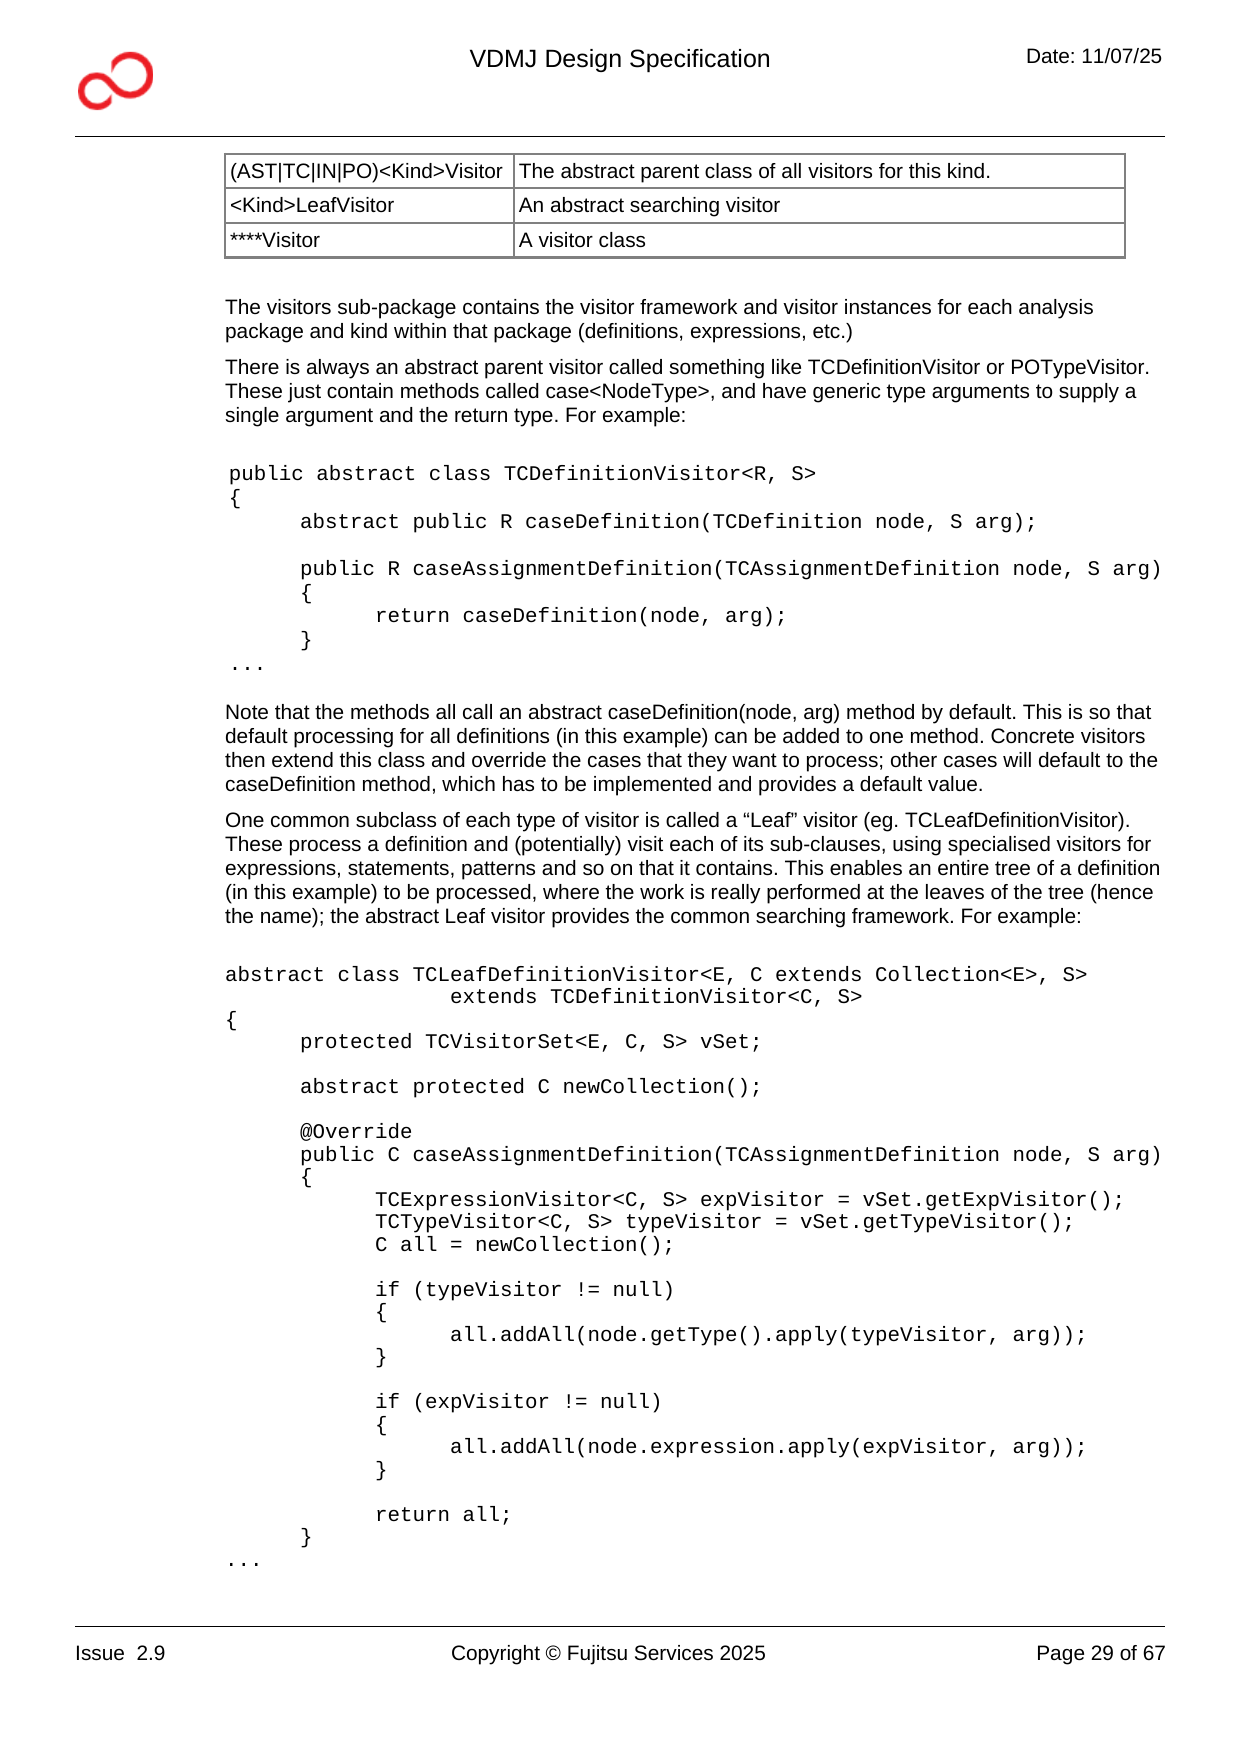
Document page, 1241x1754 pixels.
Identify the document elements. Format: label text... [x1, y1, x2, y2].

text { [225, 1301, 1165, 1323]
text } [225, 1526, 1165, 1548]
table_cell (AST|TC|IN|PO)<Kind>Visitor [226, 155, 513, 187]
text all.addAll(node.expression.apply(expVisitor, arg)); [225, 1436, 1165, 1458]
text extends TCDefinitionVisitor<C, S> [225, 986, 1165, 1008]
text return all; [225, 1503, 1165, 1526]
table_cell ****Visitor [226, 224, 513, 256]
table_cell <Kind>LeafVisitor [226, 189, 513, 222]
text return caseDefinition(node, arg); [228, 605, 1165, 629]
text abstract public R caseDefinition(TCDefinition node, S arg); [228, 511, 1165, 534]
table_cell An abstract searching visitor [515, 189, 1124, 222]
text if (expVisitor != null) [225, 1391, 1165, 1413]
text @Override [225, 1121, 1165, 1143]
text { [225, 1413, 1165, 1436]
text Note that the methods all call an abstract caseDefinition(node, arg) method by default. This is so that default processing for all definitions (in this example) can be added to one method. Concrete visitors then extend this class and override the cases that they want to process; other cases will default to the caseDefinition method, which has to be implemented and provides a default value. [225, 700, 1165, 796]
text protected TCVisitorSet<E, C, S> vSet; [225, 1031, 1165, 1053]
text TCTypeVisitor<C, S> typeVisitor = vSet.getTypeVisitor(); [225, 1211, 1165, 1233]
text ... [228, 653, 1165, 676]
text public C caseAssignmentDefinition(TCAssignmentDefinition node, S arg) [225, 1143, 1165, 1166]
text { [225, 1008, 1165, 1031]
text The visitors sub-package contains the visitor framework and visitor instances for each analysis package and kind within that package (definitions, expressions, etc.) [225, 295, 1165, 343]
text public R caseAssignmentDefinition(TCAssignmentDefinition node, S arg) [228, 558, 1165, 582]
text ... [225, 1548, 1165, 1571]
text public abstract class TCDefinitionVisitor<R, S> [228, 463, 1165, 487]
table_cell A visitor class [515, 224, 1124, 256]
text if (typeVisitor != null) [225, 1278, 1165, 1301]
text There is always an abstract parent visitor called something like TCDefinitionVisitor or POTypeVisitor. These just contain methods called case<NodeType>, and have generic type arguments to supply a single argument and the return type. For example: [225, 355, 1165, 427]
text abstract protected C newCollection(); [225, 1076, 1165, 1098]
text all.addAll(node.getType().apply(typeVisitor, arg)); [225, 1323, 1165, 1346]
picture [78, 44, 153, 120]
text } [228, 629, 1165, 653]
text C all = newCollection(); [225, 1233, 1165, 1256]
text { [228, 582, 1165, 605]
text } [225, 1346, 1165, 1368]
table_cell The abstract parent class of all visitors for this kind. [515, 155, 1124, 187]
text One common subclass of each type of visitor is called a “Leaf” visitor (eg. TCLeafDefinitionVisitor). These process a definition and (potentially) visit each of its sub-clauses, using specialised visitors for expressions, statements, patterns and so on that it contains. This enables an entire tree of a definition (in this example) to be processed, where the work is really performed at the leaves of the tree (hence the name); the abstract Leaf visitor provides the common searching framework. For example: [225, 808, 1165, 928]
text { [225, 1166, 1165, 1188]
text TCExpressionVisitor<C, S> expVisitor = vSet.getExpVisitor(); [225, 1188, 1165, 1211]
text { [228, 487, 1165, 511]
text abstract class TCLeafDefinitionVisitor<E, C extends Collection<E>, S> [225, 963, 1165, 986]
text } [225, 1458, 1165, 1481]
